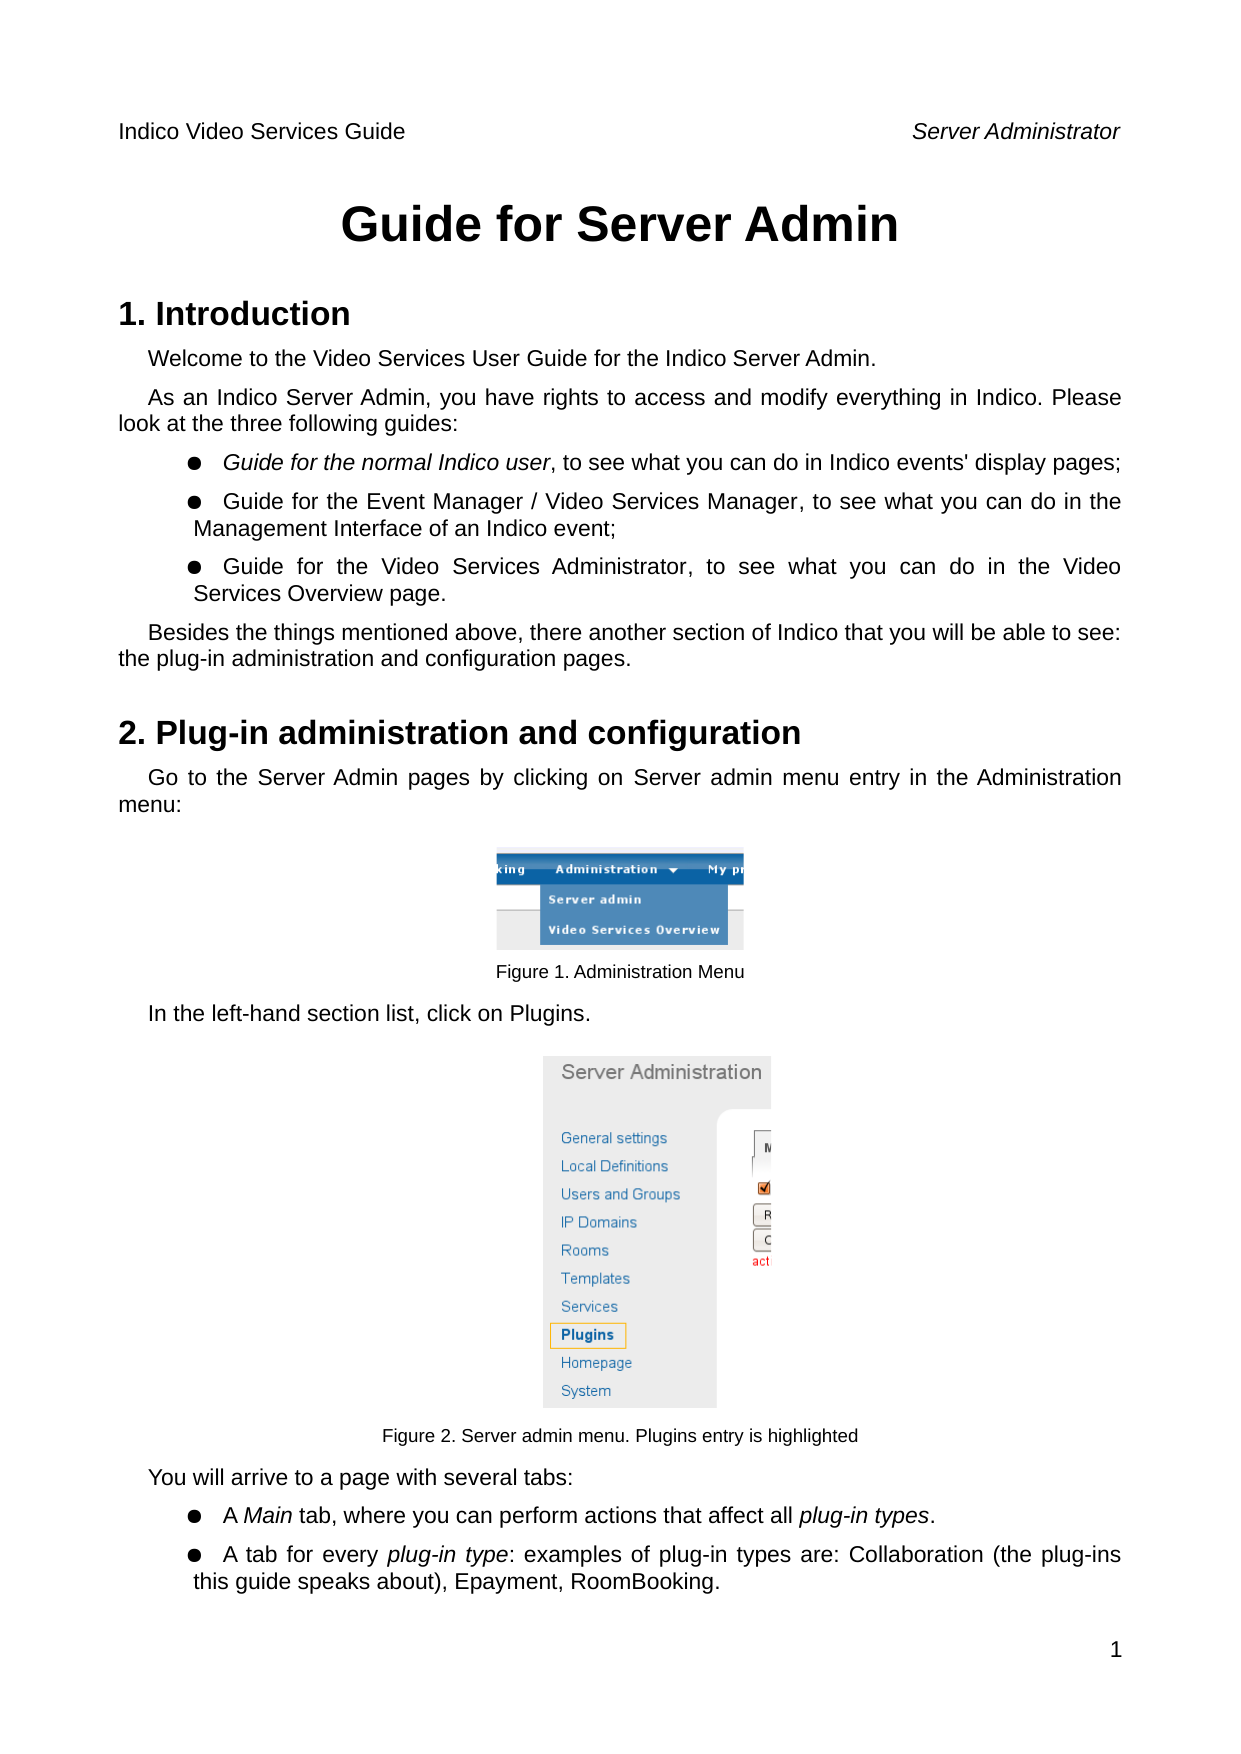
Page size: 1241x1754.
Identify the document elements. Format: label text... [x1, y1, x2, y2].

text You will arrive to a page with several tabs: [118, 1464, 1122, 1490]
list Guide for the Video Services Administrator, to see what you can do in the Video Services Overview page. [156, 553, 1122, 606]
text Besides the things mentioned above, there another section of Indico that you will be able to see: the plug-in administration and configuration pages. [118, 618, 1122, 671]
picture [496, 847, 744, 950]
subtitle 1. Introduction [118, 294, 1122, 333]
text Go to the Server Admin pages by clicking on Server admin menu entry in the Administration menu: [118, 764, 1122, 817]
text In the left-hand section list, click on Plugins. [118, 1000, 1122, 1027]
picture [543, 1056, 772, 1408]
text As an Indico Server Admin, you have rights to access and modify everything in Indico. Please look at the three following guides: [118, 384, 1122, 437]
text Welcome to the Video Services User Guide for the Indico Server Admin. [118, 345, 1122, 372]
title Figure 2. Server admin menu. Plugins entry is highlighted [118, 1424, 1122, 1446]
title Figure 1. Administration Menu [118, 961, 1122, 982]
subtitle Guide for Server Admin [118, 195, 1122, 252]
list A tab for every plug-in type: examples of plug-in types are: Collaboration (the plug-ins this guide speaks about), Epayment, RoomBooking. [156, 1541, 1122, 1594]
list A Main tab, where you can perform actions that affect all plug-in types. [156, 1502, 1122, 1529]
list Guide for the Event Manager / Video Services Manager, to see what you can do in the Management Interface of an Indico event; [156, 488, 1122, 541]
list Guide for the normal Indico user, to see what you can do in Indico events' display pages; [156, 449, 1122, 476]
subtitle 2. Plug-in administration and configuration [118, 713, 1122, 752]
